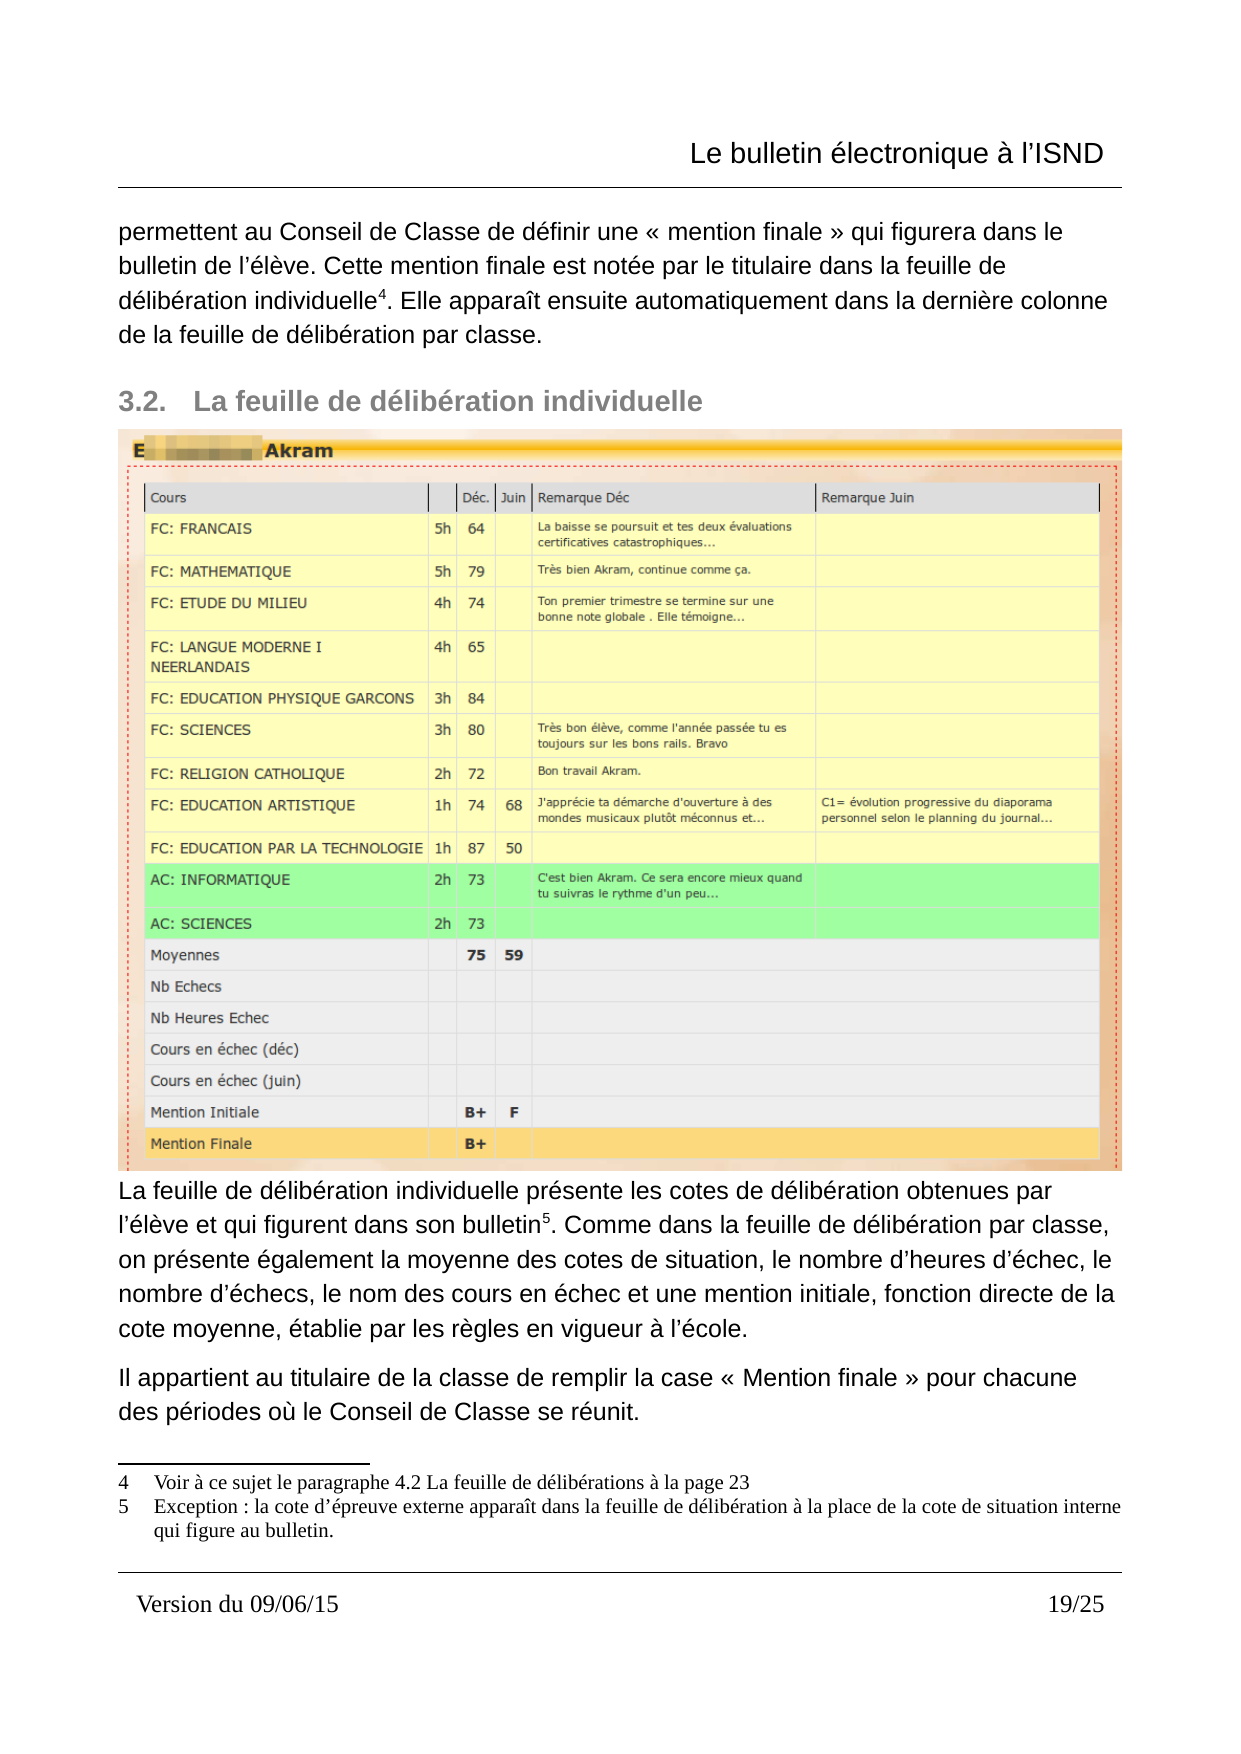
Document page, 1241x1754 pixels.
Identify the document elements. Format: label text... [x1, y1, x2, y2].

text permettent au Conseil de Classe de définir une « mention finale » qui figurera dans le bulletin de l’élève. Cette mention finale est notée par le titulaire dans la feuille de délibération individuelle. Elle apparaît ensuite automatiquement dans la dernière colonne de la feuille de délibération par classe. [118, 217, 1122, 349]
text Exception : la cote d’épreuve externe apparaît dans la feuille de délibération à la place de la cote de situation interne qui figure au bulletin. [118, 1494, 1122, 1542]
text Voir à ce sujet le paragraphe 4.2 La feuille de délibérations à la page 22 [118, 1470, 1122, 1494]
subtitle La feuille de délibération individuelle [118, 384, 1122, 417]
text La feuille de délibération individuelle présente les cotes de délibération obtenues par l’élève et qui figurent dans son bulletin. Comme dans la feuille de délibération par classe, on présente également la moyenne des cotes de situation, le nombre d’heures d’échec, le nombre d’échecs, le nom des cours en échec et une mention initiale, fonction directe de la cote moyenne, établie par les règles en vigueur à l’école. [118, 1171, 1122, 1343]
picture [118, 429, 1123, 1171]
text Il appartient au titulaire de la classe de remplir la case « Mention finale » pour chacune des périodes où le Conseil de Classe se réunit. [118, 1363, 1122, 1426]
